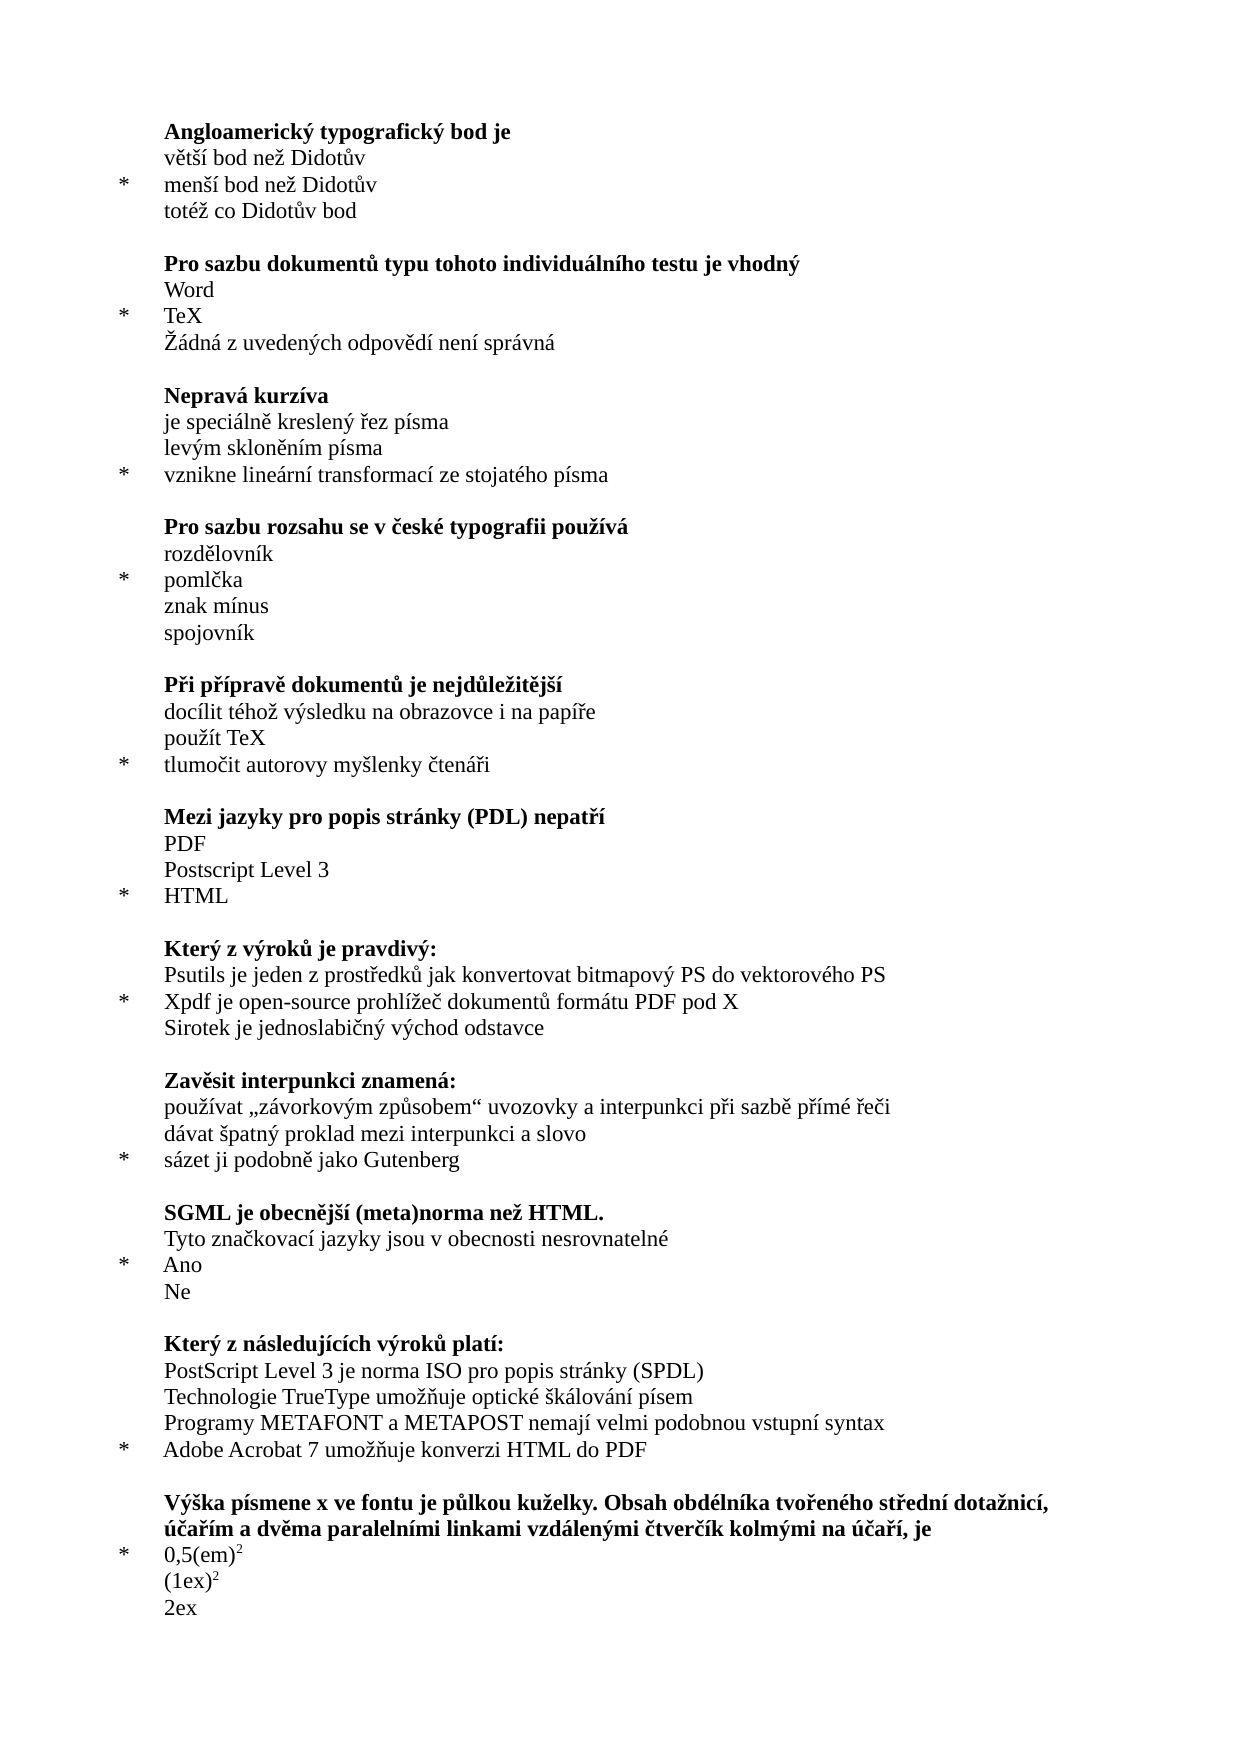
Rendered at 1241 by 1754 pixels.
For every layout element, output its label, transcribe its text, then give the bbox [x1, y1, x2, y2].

text Postscript Level 3 [118, 856, 1122, 882]
text Žádná z uvedených odpovědí není správná [118, 329, 1122, 355]
text Angloamerický typografický bod je [118, 118, 1122, 144]
text Sirotek je jednoslabičný východ odstavce [118, 1014, 1122, 1041]
text levým skloněním písma [118, 434, 1122, 461]
text Mezi jazyky pro popis stránky (PDL) nepatří [118, 803, 1122, 830]
text znak mínus [118, 592, 1122, 619]
text SGML je obecnější (meta)norma než HTML. [118, 1199, 1122, 1225]
text Výška písmene x ve fontu je půlkou kuželky. Obsah obdélníka tvořeného střední dotažnicí, účařím a dvěma paralelními linkami vzdálenými čtverčík kolmými na účaří, je [118, 1488, 1122, 1541]
text Word [118, 276, 1122, 303]
text * 0,5(em)2 [118, 1541, 1122, 1568]
text * pomlčka [118, 566, 1122, 592]
text Zavěsit interpunkci znamená: [118, 1067, 1122, 1093]
text dávat špatný proklad mezi interpunkci a slovo [118, 1119, 1122, 1146]
text Tyto značkovací jazyky jsou v obecnosti nesrovnatelné [118, 1225, 1122, 1251]
text používat „závorkovým způsobem“ uvozovky a interpunkci při sazbě přímé řeči [118, 1093, 1122, 1119]
text Psutils je jeden z prostředků jak konvertovat bitmapový PS do vektorového PS [118, 961, 1122, 988]
text PostScript Level 3 je norma ISO pro popis stránky (SPDL) [118, 1357, 1122, 1383]
text * HTML [118, 882, 1122, 909]
text * menší bod než Didotův [118, 171, 1122, 197]
text Nepravá kurzíva [118, 382, 1122, 408]
text totéž co Didotův bod [118, 197, 1122, 223]
text * tlumočit autorovy myšlenky čtenáři [118, 751, 1122, 777]
text * Ano [118, 1251, 1122, 1278]
text (1ex)2 [118, 1568, 1122, 1594]
text * vznikne lineární transformací ze stojatého písma [118, 461, 1122, 487]
text PDF [118, 830, 1122, 856]
text Který z výroků je pravdivý: [118, 935, 1122, 961]
text použít TeX [118, 724, 1122, 751]
text Který z následujících výroků platí: [118, 1330, 1122, 1357]
text * sázet ji podobně jako Gutenberg [118, 1146, 1122, 1172]
text Pro sazbu dokumentů typu tohoto individuálního testu je vhodný [118, 250, 1122, 276]
text * Xpdf je open-source prohlížeč dokumentů formátu PDF pod X [118, 988, 1122, 1014]
text rozdělovník [118, 540, 1122, 566]
text Při přípravě dokumentů je nejdůležitější [118, 672, 1122, 698]
text 2ex [118, 1594, 1122, 1620]
text * Adobe Acrobat 7 umožňuje konverzi HTML do PDF [118, 1436, 1122, 1462]
text Pro sazbu rozsahu se v české typografii používá [118, 513, 1122, 540]
text docílit téhož výsledku na obrazovce i na papíře [118, 698, 1122, 724]
text * TeX [118, 303, 1122, 329]
text větší bod než Didotův [118, 144, 1122, 171]
text Programy METAFONT a METAPOST nemají velmi podobnou vstupní syntax [118, 1409, 1122, 1436]
text Technologie TrueType umožňuje optické škálování písem [118, 1383, 1122, 1409]
text spojovník [118, 619, 1122, 645]
text Ne [118, 1278, 1122, 1304]
text je speciálně kreslený řez písma [118, 408, 1122, 434]
